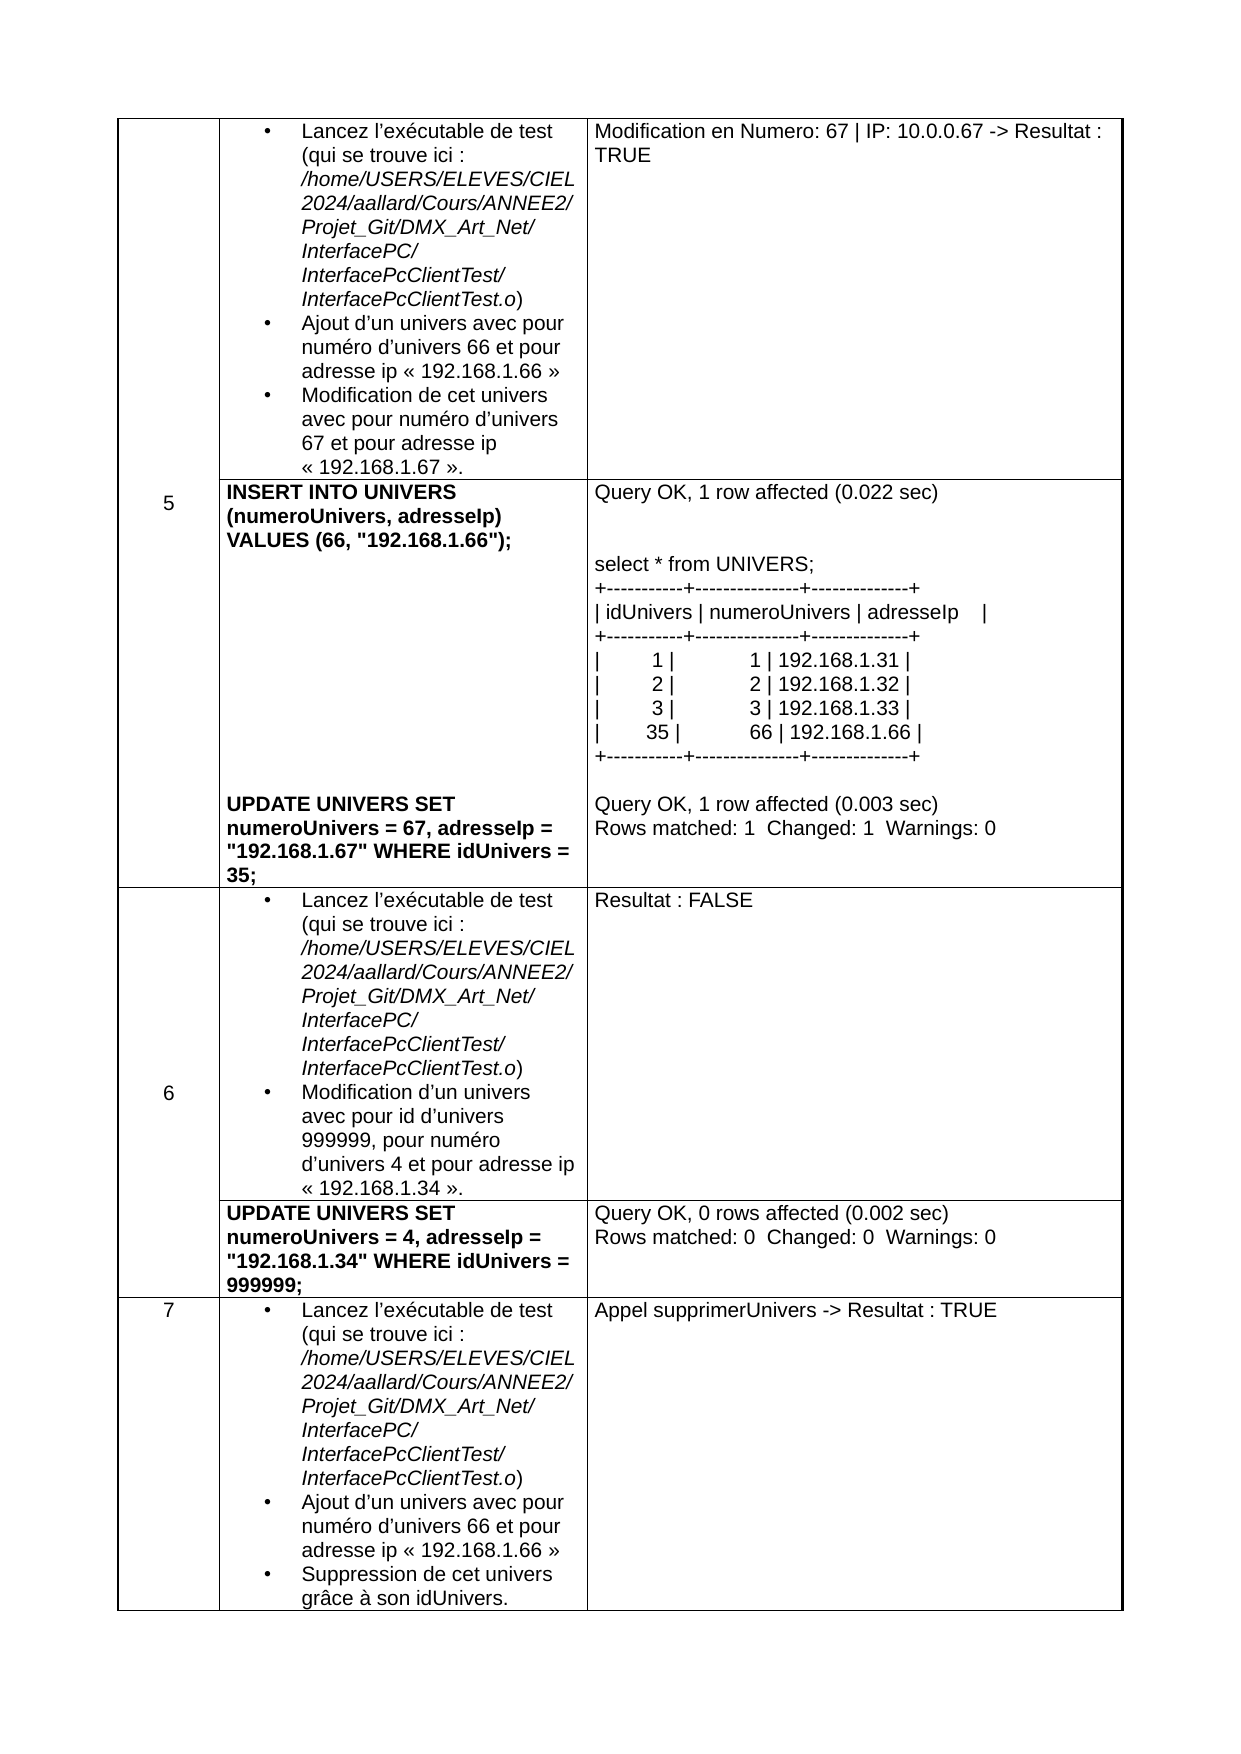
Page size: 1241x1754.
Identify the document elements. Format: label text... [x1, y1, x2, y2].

table_cell Query OK, 0 rows affected (0.002 sec) Rows matched: 0 Changed: 0 Warnings: 0 [588, 1201, 1121, 1297]
table_cell Appel supprimerUnivers -> Resultat : TRUE [588, 1298, 1121, 1609]
table_cell Lancez l’exécutable de test (qui se trouve ici : /home/USERS/ELEVES/CIEL2024/aallard/Cours/ANNEE2/Projet_Git/DMX_Art_Net/InterfacePC/InterfacePcClientTest/ InterfacePcClientTest.o) Modification d’un univers avec pour id d’univers 999999, pour numéro d’univers 4 et pour adresse ip « 192.168.1.34 ». [220, 888, 587, 1200]
table_cell Query OK, 1 row affected (0.022 sec) select * from UNIVERS; +-----------+---------------+--------------+ | idUnivers | numeroUnivers | adresseIp | +-----------+---------------+--------------+ | 1 | 1 | 192.168.1.31 | | 2 | 2 | 192.168.1.32 | | 3 | 3 | 192.168.1.33 | | 35 | 66 | 192.168.1.66 | +-----------+---------------+--------------+ Query OK, 1 row affected (0.003 sec) Rows matched: 1 Changed: 1 Warnings: 0 [588, 480, 1121, 887]
table_cell Lancez l’exécutable de test (qui se trouve ici : /home/USERS/ELEVES/CIEL2024/aallard/Cours/ANNEE2/Projet_Git/DMX_Art_Net/InterfacePC/InterfacePcClientTest/ InterfacePcClientTest.o) Ajout d’un univers avec pour numéro d’univers 66 et pour adresse ip « 192.168.1.66 » Modification de cet univers avec pour numéro d’univers 67 et pour adresse ip « 192.168.1.67 ». [220, 119, 587, 479]
table_cell UPDATE UNIVERS SET numeroUnivers = 4, adresseIp = "192.168.1.34" WHERE idUnivers = 999999; [220, 1201, 587, 1297]
table_cell Resultat : FALSE [588, 888, 1121, 1200]
table_cell 7 [119, 1298, 219, 1609]
table_cell Modification en Numero: 67 | IP: 10.0.0.67 -> Resultat : TRUE [588, 119, 1121, 479]
table_cell Lancez l’exécutable de test (qui se trouve ici : /home/USERS/ELEVES/CIEL2024/aallard/Cours/ANNEE2/Projet_Git/DMX_Art_Net/InterfacePC/InterfacePcClientTest/ InterfacePcClientTest.o) Ajout d’un univers avec pour numéro d’univers 66 et pour adresse ip « 192.168.1.66 » Suppression de cet univers grâce à son idUnivers. [220, 1298, 587, 1609]
table_cell INSERT INTO UNIVERS (numeroUnivers, adresseIp) VALUES (66, "192.168.1.66"); UPDATE UNIVERS SET numeroUnivers = 67, adresseIp = "192.168.1.67" WHERE idUnivers = 35; [220, 480, 587, 887]
table_cell 6 [119, 888, 219, 1297]
table_cell 5 [119, 119, 219, 887]
